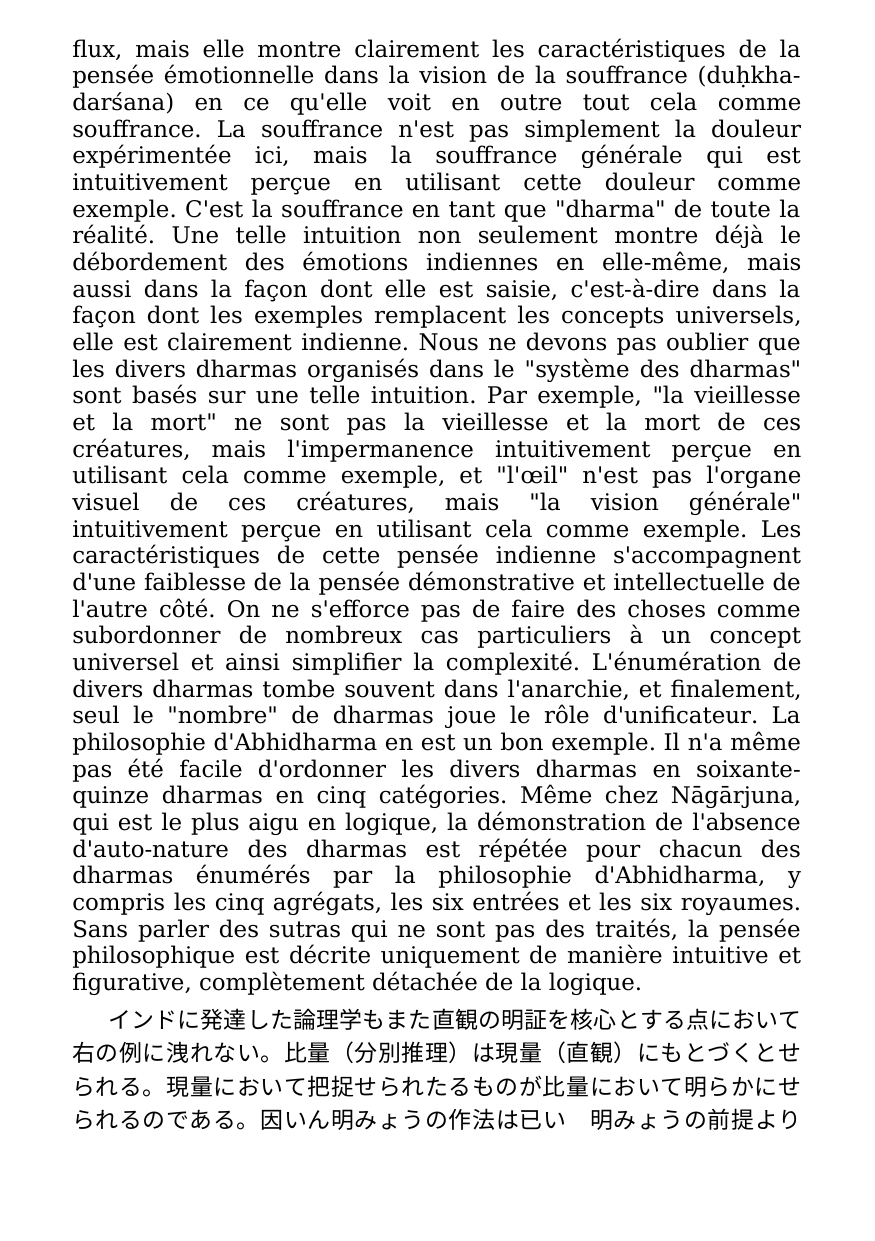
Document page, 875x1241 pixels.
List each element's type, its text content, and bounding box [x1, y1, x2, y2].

text インドに発達した論理学もまた直観の明証を核心とする点において右の例に洩れない。比量（分別推理）は現量（直観）にもとづくとせられる。現量において把捉せられたるものが比量において明らかにせられるのである。因いん明みょうの作法は已い 明みょうの前提より [72, 1002, 802, 1135]
text flux, mais elle montre clairement les caractéristiques de la pensée émotionnelle dans la vision de la souffrance (duḥkha-darśana) en ce qu'elle voit en outre tout cela comme souffrance. La souffrance n'est pas simplement la douleur expérimentée ici, mais la souffrance générale qui est intuitivement perçue en utilisant cette douleur comme exemple. C'est la souffrance en tant que "dharma" de toute la réalité. Une telle intuition non seulement montre déjà le débordement des émotions indiennes en elle-même, mais aussi dans la façon dont elle est saisie, c'est-à-dire dans la façon dont les exemples remplacent les concepts universels, elle est clairement indienne. Nous ne devons pas oublier que les divers dharmas organisés dans le "système des dharmas" sont basés sur une telle intuition. Par exemple, "la vieillesse et la mort" ne sont pas la vieillesse et la mort de ces créatures, mais l'impermanence intuitivement perçue en utilisant cela comme exemple, et "l'œil" n'est pas l'organe visuel de ces créatures, mais "la vision générale" intuitivement perçue en utilisant cela comme exemple. Les caractéristiques de cette pensée indienne s'accompagnent d'une faiblesse de la pensée démonstrative et intellectuelle de l'autre côté. On ne s'efforce pas de faire des choses comme subordonner de nombreux cas particuliers à un concept universel et ainsi simplifier la complexité. L'énumération de divers dharmas tombe souvent dans l'anarchie, et finalement, seul le "nombre" de dharmas joue le rôle d'unificateur. La philosophie d'Abhidharma en est un bon exemple. Il n'a même pas été facile d'ordonner les divers dharmas en soixante-quinze dharmas en cinq catégories. Même chez Nāgārjuna, qui est le plus aigu en logique, la démonstration de l'absence d'auto-nature des dharmas est répétée pour chacun des dharmas énumérés par la philosophie d'Abhidharma, y compris les cinq agrégats, les six entrées et les six royaumes. Sans parler des sutras qui ne sont pas des traités, la pensée philosophique est décrite uniquement de manière intuitive et figurative, complètement détachée de la logique. [72, 36, 802, 996]
